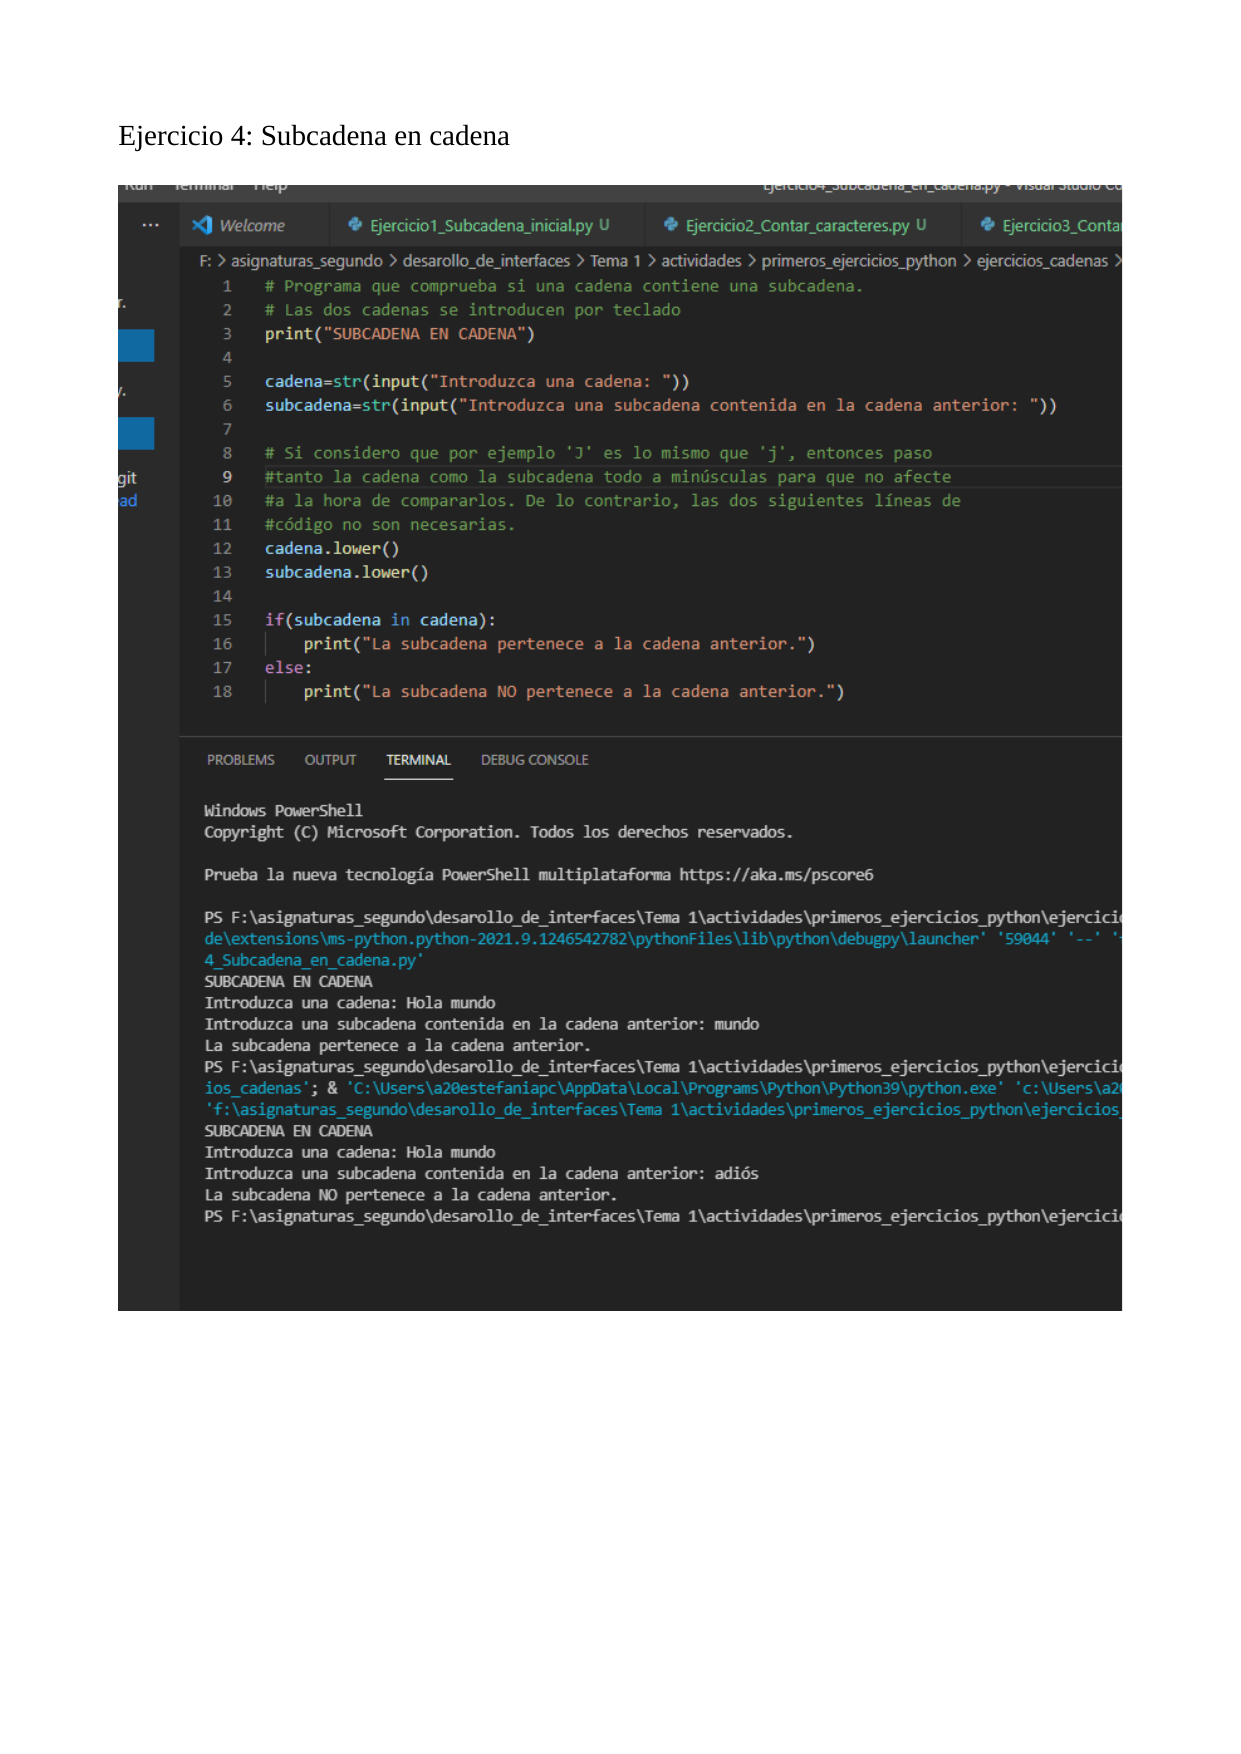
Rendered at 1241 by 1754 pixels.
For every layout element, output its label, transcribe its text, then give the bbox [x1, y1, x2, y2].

picture [118, 185, 1123, 1311]
text Ejercicio 4: Subcadena en cadena [118, 118, 1122, 152]
